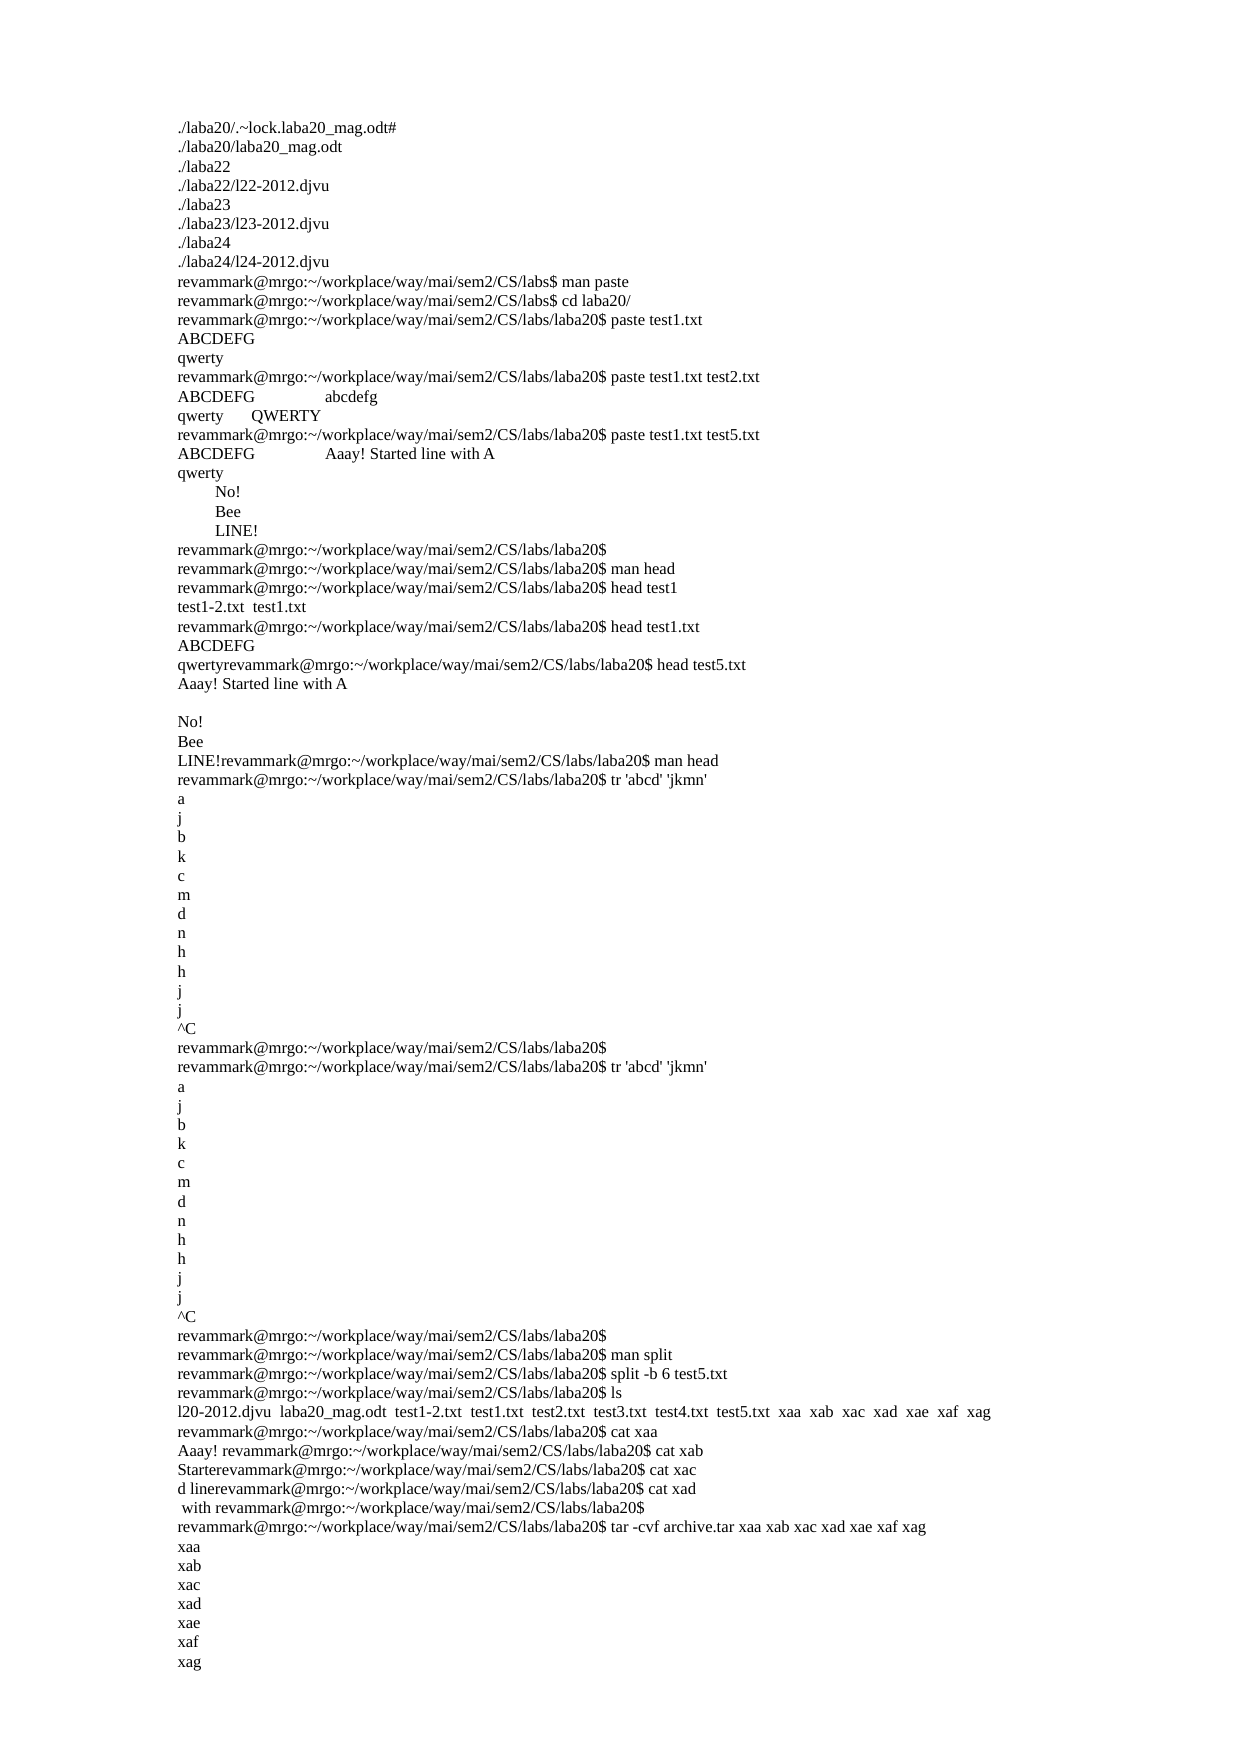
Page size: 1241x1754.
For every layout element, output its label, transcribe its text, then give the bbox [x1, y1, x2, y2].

text ABCDEFG [177, 636, 1152, 655]
text qwerty QWERTY [177, 406, 1152, 425]
text h [177, 1249, 1152, 1268]
text revammark@mrgo:~/workplace/way/mai/sem2/CS/labs/laba20$ head test1.txt [177, 616, 1152, 636]
text Bee [177, 731, 1152, 751]
text revammark@mrgo:~/workplace/way/mai/sem2/CS/labs/laba20$ paste test1.txt test2.txt [177, 367, 1152, 386]
text j [177, 981, 1152, 1000]
text revammark@mrgo:~/workplace/way/mai/sem2/CS/labs/laba20$ [177, 540, 1152, 559]
text l20-2012.djvu laba20_mag.odt test1-2.txt test1.txt test2.txt test3.txt test4.txt test5.txt xaa xab xac xad xae xaf xag [177, 1402, 1152, 1421]
text ^C [177, 1306, 1152, 1326]
text revammark@mrgo:~/workplace/way/mai/sem2/CS/labs/laba20$ split -b 6 test5.txt [177, 1364, 1152, 1383]
text revammark@mrgo:~/workplace/way/mai/sem2/CS/labs/laba20$ paste test1.txt [177, 310, 1152, 329]
text k [177, 846, 1152, 866]
text xaa [177, 1536, 1152, 1556]
text xac [177, 1575, 1152, 1594]
text Aaay! revammark@mrgo:~/workplace/way/mai/sem2/CS/labs/laba20$ cat xab [177, 1441, 1152, 1460]
text revammark@mrgo:~/workplace/way/mai/sem2/CS/labs/laba20$ tar -cvf archive.tar xaa xab xac xad xae xaf xag [177, 1517, 1152, 1536]
text ABCDEFG Aaay! Started line with A [177, 444, 1152, 463]
text ./laba24/l24-2012.djvu [177, 252, 1152, 271]
text revammark@mrgo:~/workplace/way/mai/sem2/CS/labs/laba20$ [177, 1326, 1152, 1345]
text c [177, 1153, 1152, 1172]
text j [177, 808, 1152, 827]
text ./laba22 [177, 156, 1152, 176]
text h [177, 942, 1152, 961]
text revammark@mrgo:~/workplace/way/mai/sem2/CS/labs/laba20$ ls [177, 1383, 1152, 1402]
text k [177, 1134, 1152, 1153]
text LINE!revammark@mrgo:~/workplace/way/mai/sem2/CS/labs/laba20$ man head [177, 751, 1152, 770]
text revammark@mrgo:~/workplace/way/mai/sem2/CS/labs/laba20$ paste test1.txt test5.txt [177, 425, 1152, 444]
text xag [177, 1651, 1152, 1671]
text j [177, 1096, 1152, 1115]
text ABCDEFG abcdefg [177, 386, 1152, 406]
text h [177, 961, 1152, 981]
text revammark@mrgo:~/workplace/way/mai/sem2/CS/labs$ cd laba20/ [177, 291, 1152, 310]
text with revammark@mrgo:~/workplace/way/mai/sem2/CS/labs/laba20$ [177, 1498, 1152, 1517]
text c [177, 866, 1152, 885]
text ./laba22/l22-2012.djvu [177, 176, 1152, 195]
text revammark@mrgo:~/workplace/way/mai/sem2/CS/labs/laba20$ man split [177, 1345, 1152, 1364]
text b [177, 1115, 1152, 1134]
text j [177, 1000, 1152, 1019]
text j [177, 1268, 1152, 1287]
text m [177, 1172, 1152, 1191]
text n [177, 1211, 1152, 1230]
text qwerty [177, 348, 1152, 367]
text revammark@mrgo:~/workplace/way/mai/sem2/CS/labs/laba20$ tr 'abcd' 'jkmn' [177, 1057, 1152, 1076]
text xad [177, 1594, 1152, 1613]
text j [177, 1287, 1152, 1306]
text revammark@mrgo:~/workplace/way/mai/sem2/CS/labs$ man paste [177, 271, 1152, 291]
text revammark@mrgo:~/workplace/way/mai/sem2/CS/labs/laba20$ cat xaa [177, 1421, 1152, 1441]
text xab [177, 1556, 1152, 1575]
text test1-2.txt test1.txt [177, 597, 1152, 616]
text a [177, 1076, 1152, 1096]
text d [177, 1191, 1152, 1211]
text xaf [177, 1632, 1152, 1651]
text ./laba20/laba20_mag.odt [177, 137, 1152, 156]
text ./laba20/.~lock.laba20_mag.odt# [177, 118, 1152, 137]
text LINE! [177, 521, 1152, 540]
text revammark@mrgo:~/workplace/way/mai/sem2/CS/labs/laba20$ [177, 1038, 1152, 1057]
text Bee [177, 501, 1152, 521]
text d linerevammark@mrgo:~/workplace/way/mai/sem2/CS/labs/laba20$ cat xad [177, 1479, 1152, 1498]
text ./laba24 [177, 233, 1152, 252]
text Aaay! Started line with A [177, 674, 1152, 693]
text revammark@mrgo:~/workplace/way/mai/sem2/CS/labs/laba20$ tr 'abcd' 'jkmn' [177, 770, 1152, 789]
text No! [177, 482, 1152, 501]
text qwertyrevammark@mrgo:~/workplace/way/mai/sem2/CS/labs/laba20$ head test5.txt [177, 655, 1152, 674]
text revammark@mrgo:~/workplace/way/mai/sem2/CS/labs/laba20$ man head [177, 559, 1152, 578]
text ./laba23 [177, 195, 1152, 214]
text ^C [177, 1019, 1152, 1038]
text qwerty [177, 463, 1152, 482]
text Starterevammark@mrgo:~/workplace/way/mai/sem2/CS/labs/laba20$ cat xac [177, 1460, 1152, 1479]
text revammark@mrgo:~/workplace/way/mai/sem2/CS/labs/laba20$ head test1 [177, 578, 1152, 597]
text m [177, 885, 1152, 904]
text h [177, 1230, 1152, 1249]
text d [177, 904, 1152, 923]
text ABCDEFG [177, 329, 1152, 348]
text No! [177, 712, 1152, 731]
text n [177, 923, 1152, 942]
text xae [177, 1613, 1152, 1632]
text ./laba23/l23-2012.djvu [177, 214, 1152, 233]
text b [177, 827, 1152, 846]
text a [177, 789, 1152, 808]
